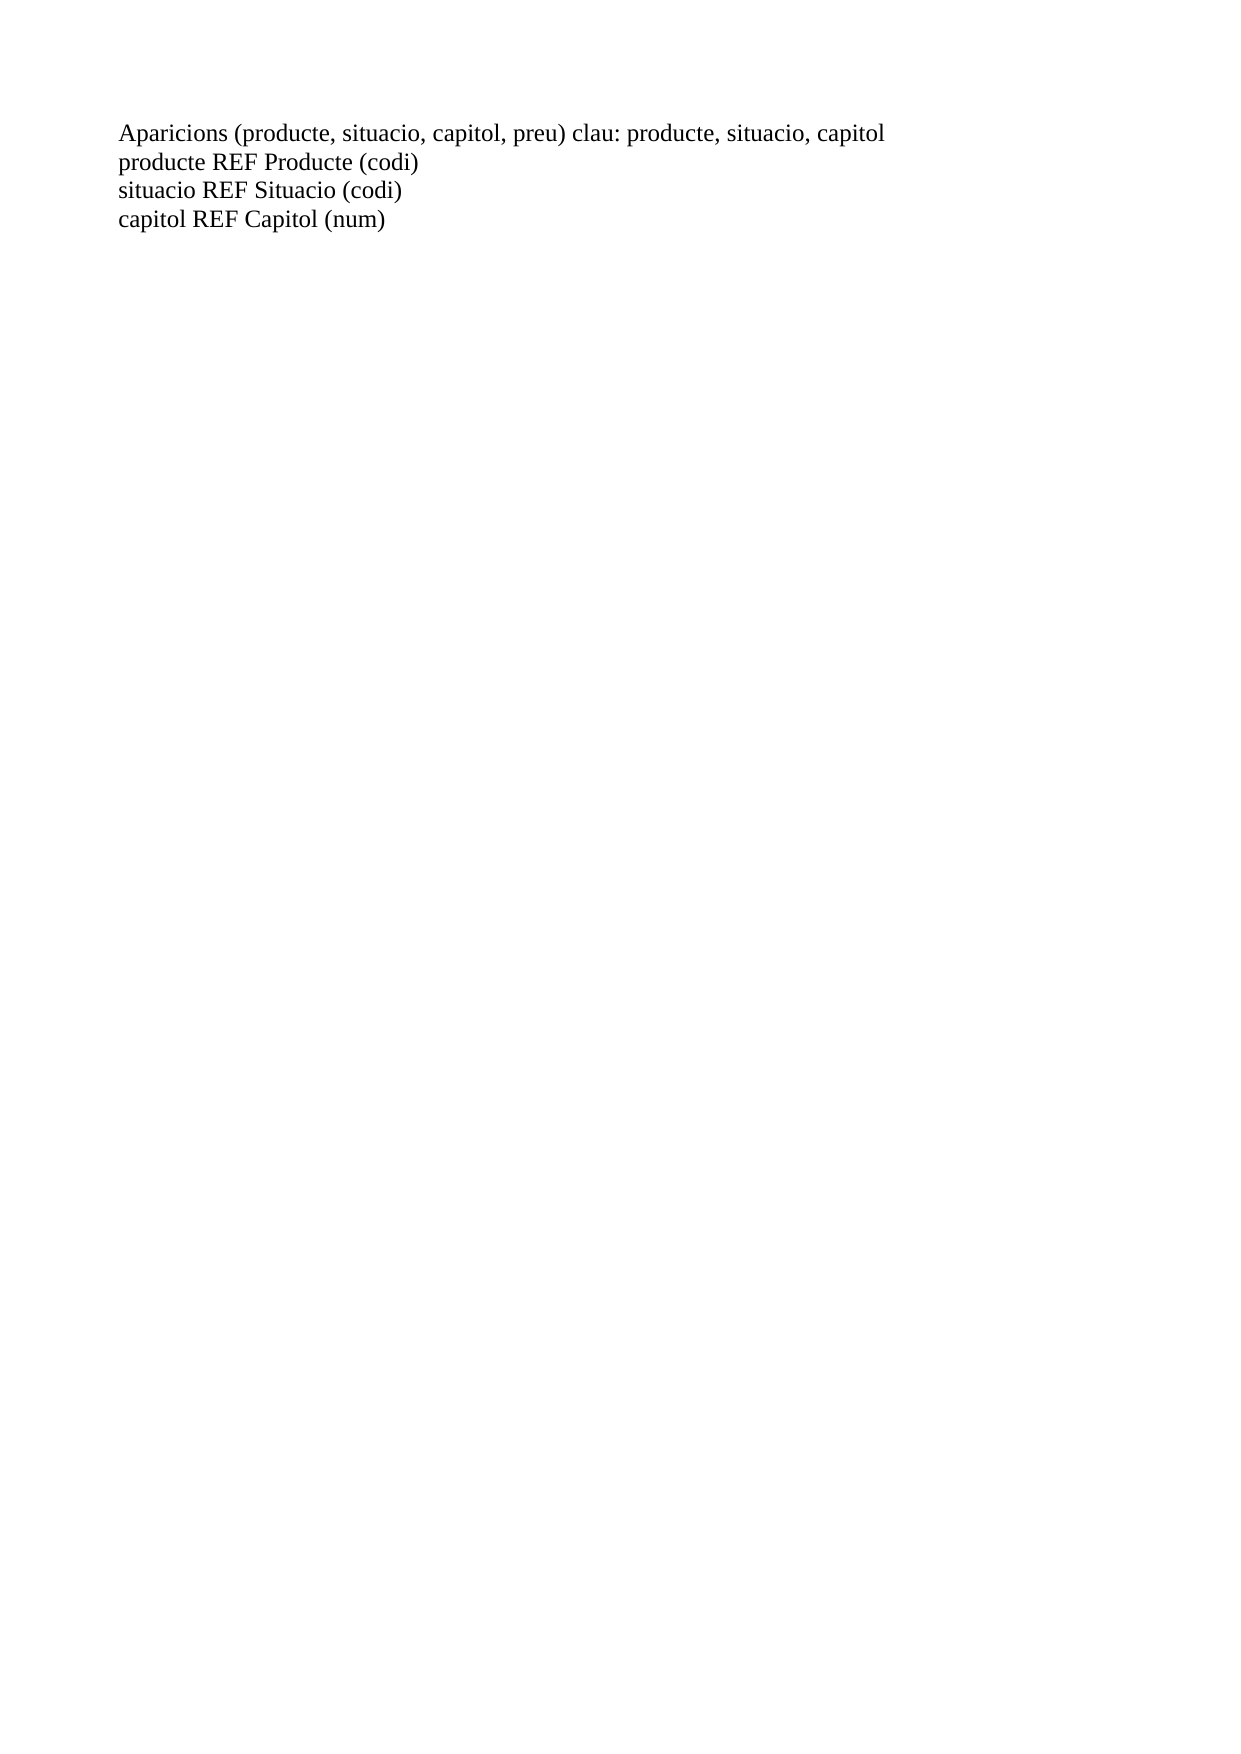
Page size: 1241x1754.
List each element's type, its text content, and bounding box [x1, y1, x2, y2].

text capitol REF Capitol (num) [118, 204, 1122, 233]
text Aparicions (producte, situacio, capitol, preu) clau: producte, situacio, capitol [118, 118, 1122, 147]
text situacio REF Situacio (codi) [118, 176, 1122, 204]
text producte REF Producte (codi) [118, 147, 1122, 176]
